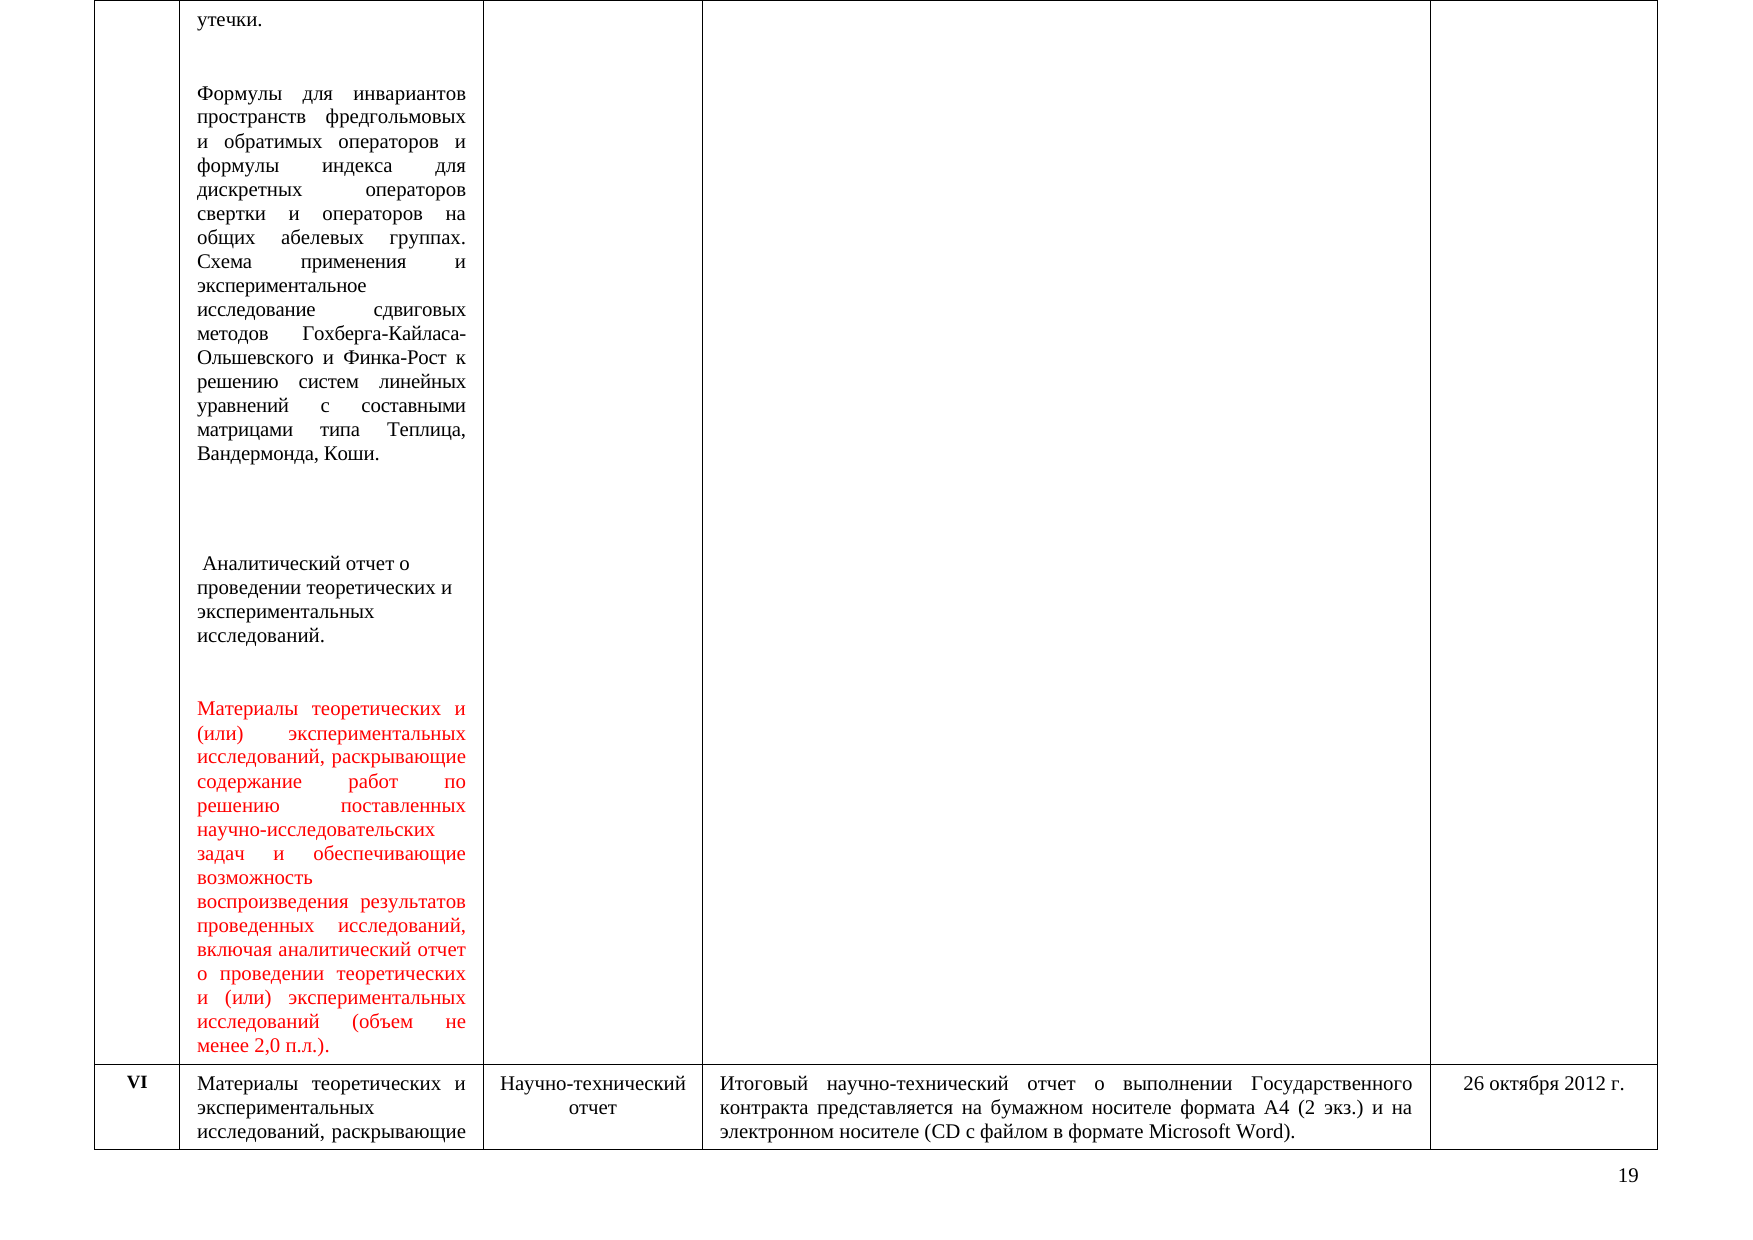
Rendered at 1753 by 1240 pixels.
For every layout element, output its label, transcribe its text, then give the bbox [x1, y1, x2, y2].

table_cell [95, 1, 179, 1063]
table_cell [703, 1, 1430, 1063]
table_cell утечки. Формулы для инвариантов пространств фредгольмовых и обратимых операторов и формулы индекса для дискретных операторов свертки и операторов на общих абелевых группах. Схема применения и экспериментальное исследование сдвиговых методов Гохберга-Кайласа-Ольшевского и Финка-Рост к решению систем линейных уравнений с составными матрицами типа Теплица, Вандермонда, Коши. Аналитический отчет о проведении теоретических и экспериментальных исследований. Материалы теоретических и (или) экспериментальных исследований, раскрывающие содержание работ по решению поставленных научно-исследовательских задач и обеспечивающие возможность воспроизведения результатов проведенных исследований, включая аналитический отчет о проведении теоретических и (или) экспериментальных исследований (объем не менее 2,0 п.л.). [180, 1, 483, 1063]
table_cell 26 октября 2012 г. [1431, 1065, 1657, 1149]
table_cell [1431, 1, 1657, 1063]
table_cell [484, 1, 702, 1063]
table_cell Итоговый научно-технический отчет о выполнении Государственного контракта представляется на бумажном носителе формата А4 (2 экз.) и на электронном носителе (CD с файлом в формате Microsoft Word). [703, 1065, 1430, 1149]
table_cell VI [95, 1065, 179, 1149]
table_cell Материалы теоретических и экспериментальных исследований, раскрывающие [180, 1065, 483, 1149]
table_cell Научно-технический отчет [484, 1065, 702, 1149]
